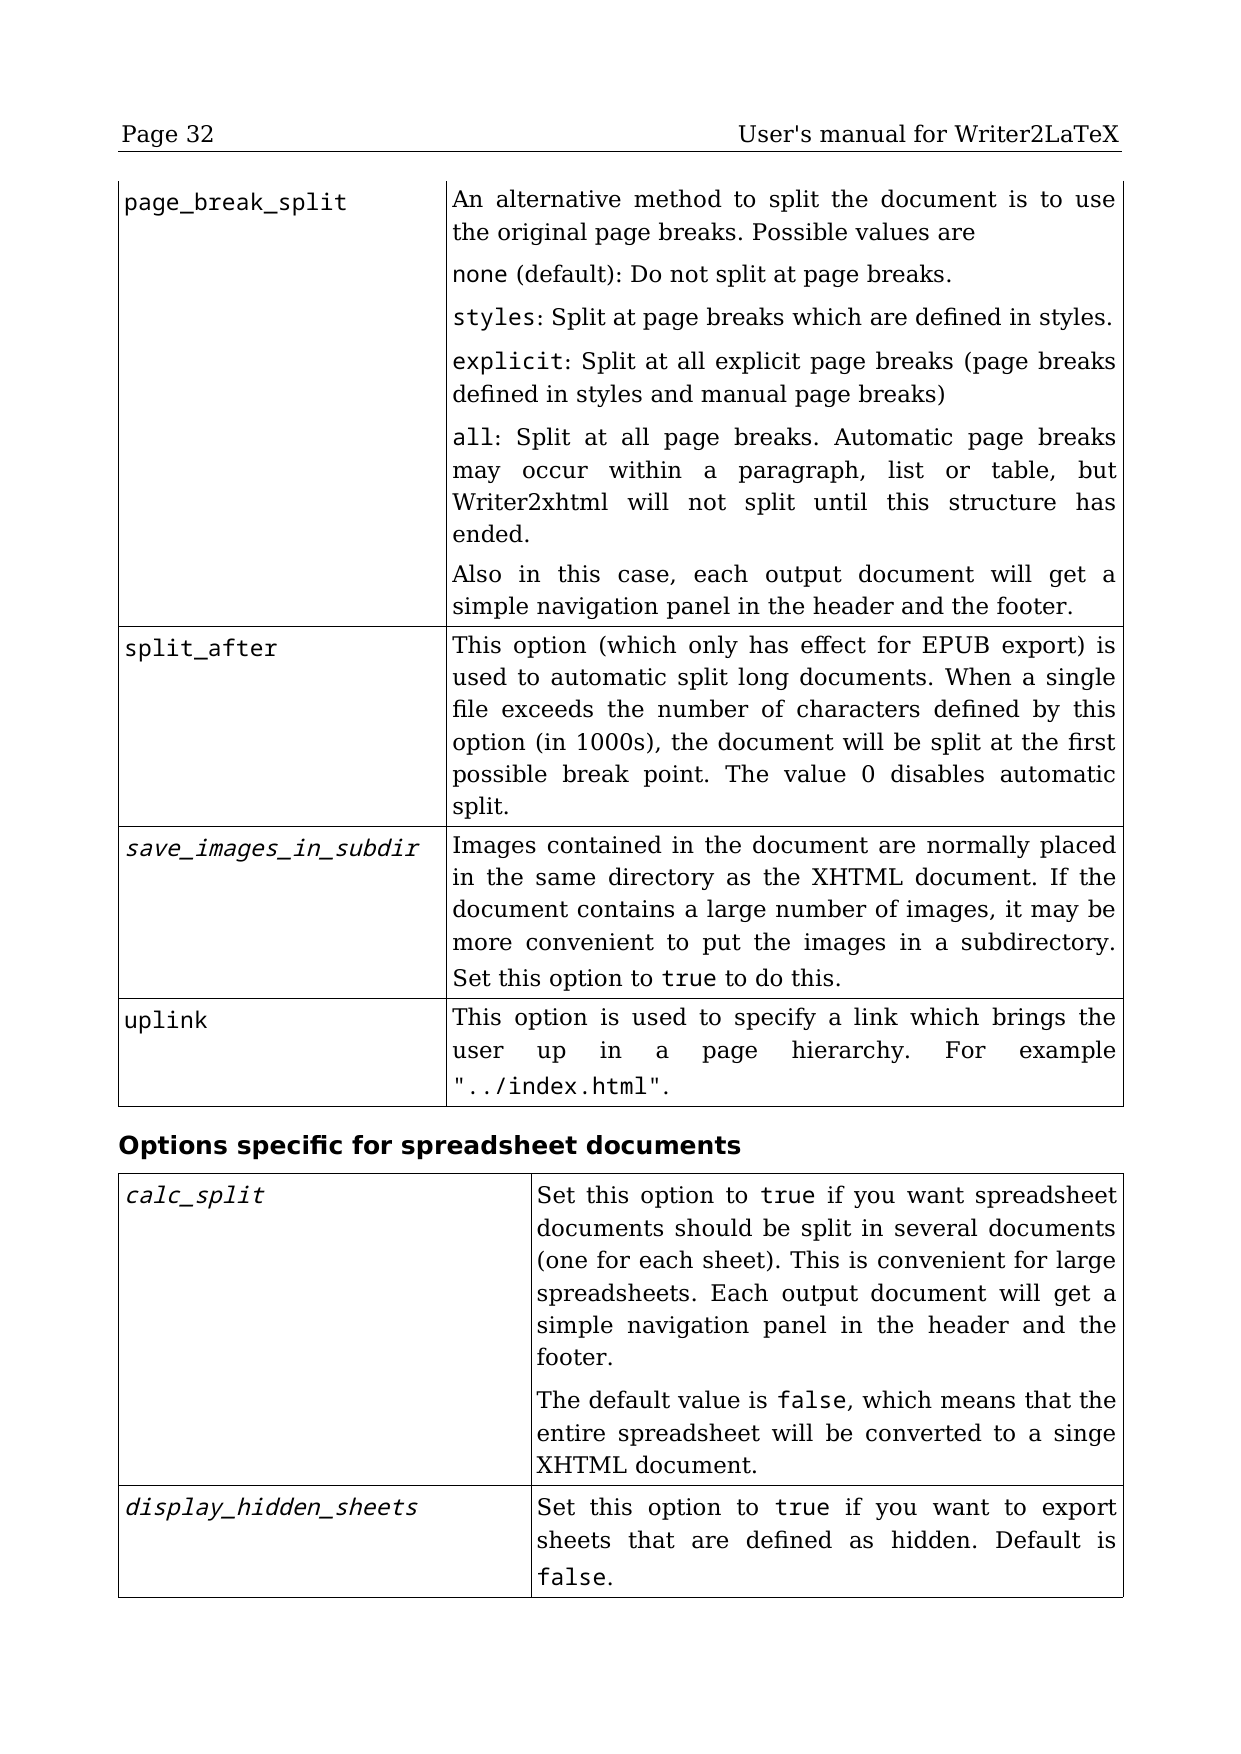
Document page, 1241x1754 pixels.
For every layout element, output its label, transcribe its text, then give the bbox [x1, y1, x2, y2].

table_cell Set this option to true if you want to export sheets that are defined as hidden. Default is false. [532, 1486, 1123, 1597]
table_cell split_after [119, 627, 446, 826]
subtitle Options specific for spreadsheet documents [118, 1132, 1122, 1161]
table_cell This option (which only has effect for EPUB export) is used to automatic split long documents. When a single file exceeds the number of characters defined by this option (in 1000s), the document will be split at the first possible break point. The value 0 disables automatic split. [447, 627, 1123, 826]
table_cell save_images_in_subdir [119, 827, 446, 998]
table_cell Images contained in the document are normally placed in the same directory as the XHTML document. If the document contains a large number of images, it may be more convenient to put the images in a subdirectory. Set this option to true to do this. [447, 827, 1123, 998]
table_cell uplink [119, 999, 446, 1106]
table_header calc_split [119, 1174, 531, 1485]
table_header Set this option to true if you want spreadsheet documents should be split in several documents (one for each sheet). This is convenient for large spreadsheets. Each output document will get a simple navigation panel in the header and the footer. The default value is false, which means that the entire spreadsheet will be converted to a singe XHTML document. [532, 1174, 1123, 1485]
table_cell This option is used to specify a link which brings the user up in a page hierarchy. For example "../index.html". [447, 999, 1123, 1106]
table_cell An alternative method to split the document is to use the original page breaks. Possible values are none (default): Do not split at page breaks. styles: Split at page breaks which are defined in styles. explicit: Split at all explicit page breaks (page breaks defined in styles and manual page breaks) all: Split at all page breaks. Automatic page breaks may occur within a paragraph, list or table, but Writer2xhtml will not split until this structure has ended. Also in this case, each output document will get a simple navigation panel in the header and the footer. [447, 181, 1123, 626]
table_cell display_hidden_sheets [119, 1486, 531, 1597]
table_cell page_break_split [119, 181, 446, 626]
